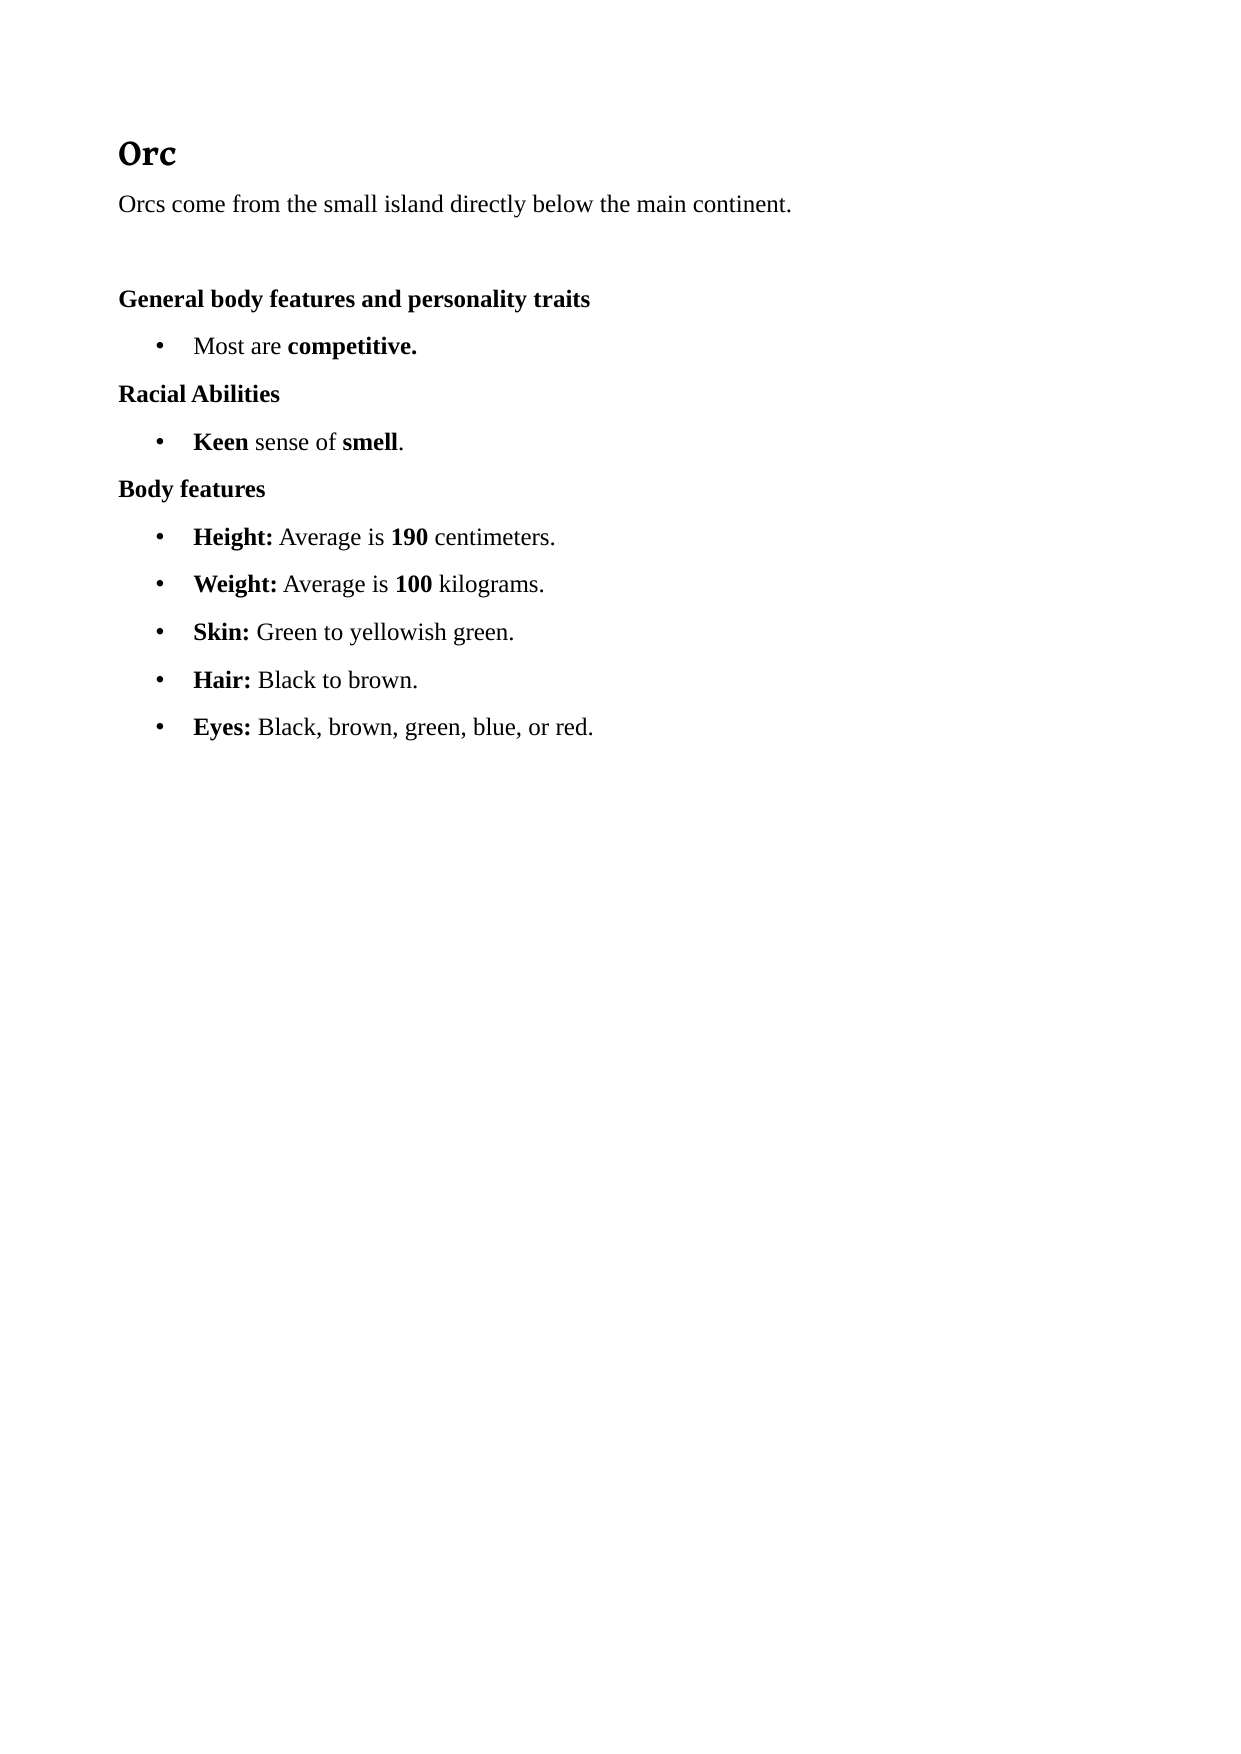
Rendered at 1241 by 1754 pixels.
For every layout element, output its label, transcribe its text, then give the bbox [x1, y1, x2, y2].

list Hair: Black to brown. [156, 665, 1122, 693]
text Orcs come from the small island directly below the main continent. [118, 189, 1122, 217]
text Racial Abilities [118, 379, 1122, 408]
text Body features [118, 474, 1122, 503]
list Skin: Green to yellowish green. [156, 617, 1122, 646]
list Keen sense of smell. [156, 427, 1122, 455]
text General body features and personality traits [118, 284, 1122, 313]
list Eyes: Black, brown, green, blue, or red. [156, 712, 1122, 741]
list Weight: Average is 100 kilograms. [156, 569, 1122, 598]
subtitle Orc [118, 133, 1122, 176]
list Height: Average is 190 centimeters. [156, 522, 1122, 551]
list Most are competitive. [156, 331, 1122, 360]
